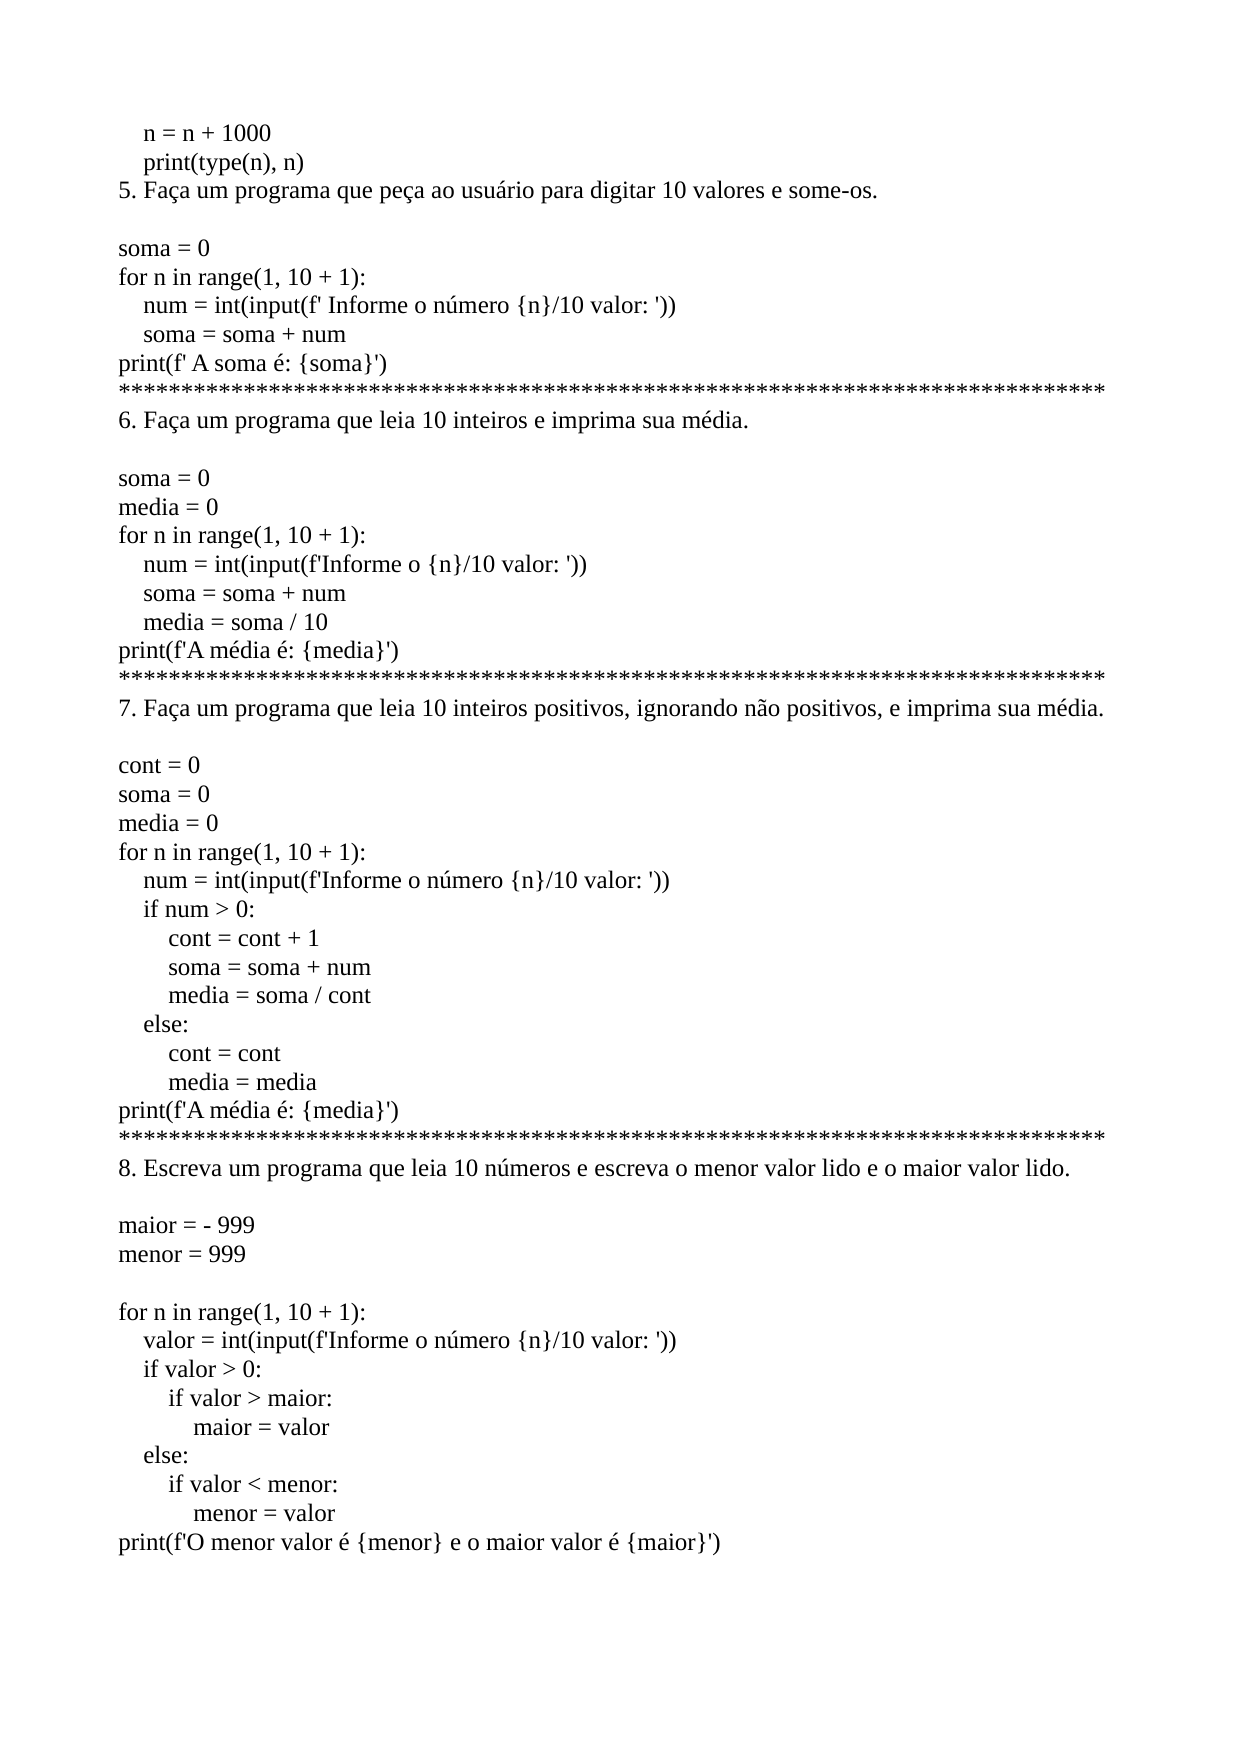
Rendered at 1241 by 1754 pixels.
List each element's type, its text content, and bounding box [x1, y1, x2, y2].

text soma = 0 [118, 463, 1122, 492]
text soma = 0 [118, 779, 1122, 808]
text if valor < menor: [118, 1469, 1122, 1498]
text menor = 999 [118, 1239, 1122, 1268]
text else: [118, 1009, 1122, 1038]
text menor = valor [118, 1498, 1122, 1527]
text valor = int(input(f'Informe o número {n}/10 valor: ')) [118, 1326, 1122, 1354]
text else: [118, 1441, 1122, 1469]
text 6. Faça um programa que leia 10 inteiros e imprima sua média. [118, 406, 1122, 434]
text num = int(input(f'Informe o {n}/10 valor: ')) [118, 549, 1122, 578]
text print(f'A média é: {media}') [118, 636, 1122, 664]
text ******************************************************************************* [118, 664, 1122, 693]
text soma = 0 [118, 233, 1122, 262]
text cont = cont + 1 [118, 923, 1122, 952]
text cont = 0 [118, 751, 1122, 779]
text ******************************************************************************* [118, 1124, 1122, 1153]
text cont = cont [118, 1038, 1122, 1067]
text n = n + 1000 [118, 118, 1122, 147]
text num = int(input(f'Informe o número {n}/10 valor: ')) [118, 866, 1122, 894]
text soma = soma + num [118, 952, 1122, 981]
text ******************************************************************************* [118, 377, 1122, 406]
text soma = soma + num [118, 578, 1122, 607]
text print(type(n), n) [118, 147, 1122, 176]
text 5. Faça um programa que peça ao usuário para digitar 10 valores e some-os. [118, 176, 1122, 204]
text for n in range(1, 10 + 1): [118, 1297, 1122, 1326]
text print(f'A média é: {media}') [118, 1096, 1122, 1124]
text print(f'O menor valor é {menor} e o maior valor é {maior}') [118, 1527, 1122, 1556]
text media = soma / cont [118, 981, 1122, 1009]
text for n in range(1, 10 + 1): [118, 521, 1122, 549]
text if valor > 0: [118, 1354, 1122, 1383]
text num = int(input(f' Informe o número {n}/10 valor: ')) [118, 291, 1122, 319]
text 8. Escreva um programa que leia 10 números e escreva o menor valor lido e o maior valor lido. [118, 1153, 1122, 1182]
text for n in range(1, 10 + 1): [118, 837, 1122, 866]
text media = 0 [118, 808, 1122, 837]
text media = 0 [118, 492, 1122, 521]
text print(f' A soma é: {soma}') [118, 348, 1122, 377]
text if num > 0: [118, 894, 1122, 923]
text media = soma / 10 [118, 607, 1122, 636]
text soma = soma + num [118, 319, 1122, 348]
text media = media [118, 1067, 1122, 1096]
text 7. Faça um programa que leia 10 inteiros positivos, ignorando não positivos, e imprima sua média. [118, 693, 1122, 722]
text for n in range(1, 10 + 1): [118, 262, 1122, 291]
text maior = valor [118, 1412, 1122, 1441]
text if valor > maior: [118, 1383, 1122, 1412]
text maior = - 999 [118, 1211, 1122, 1239]
